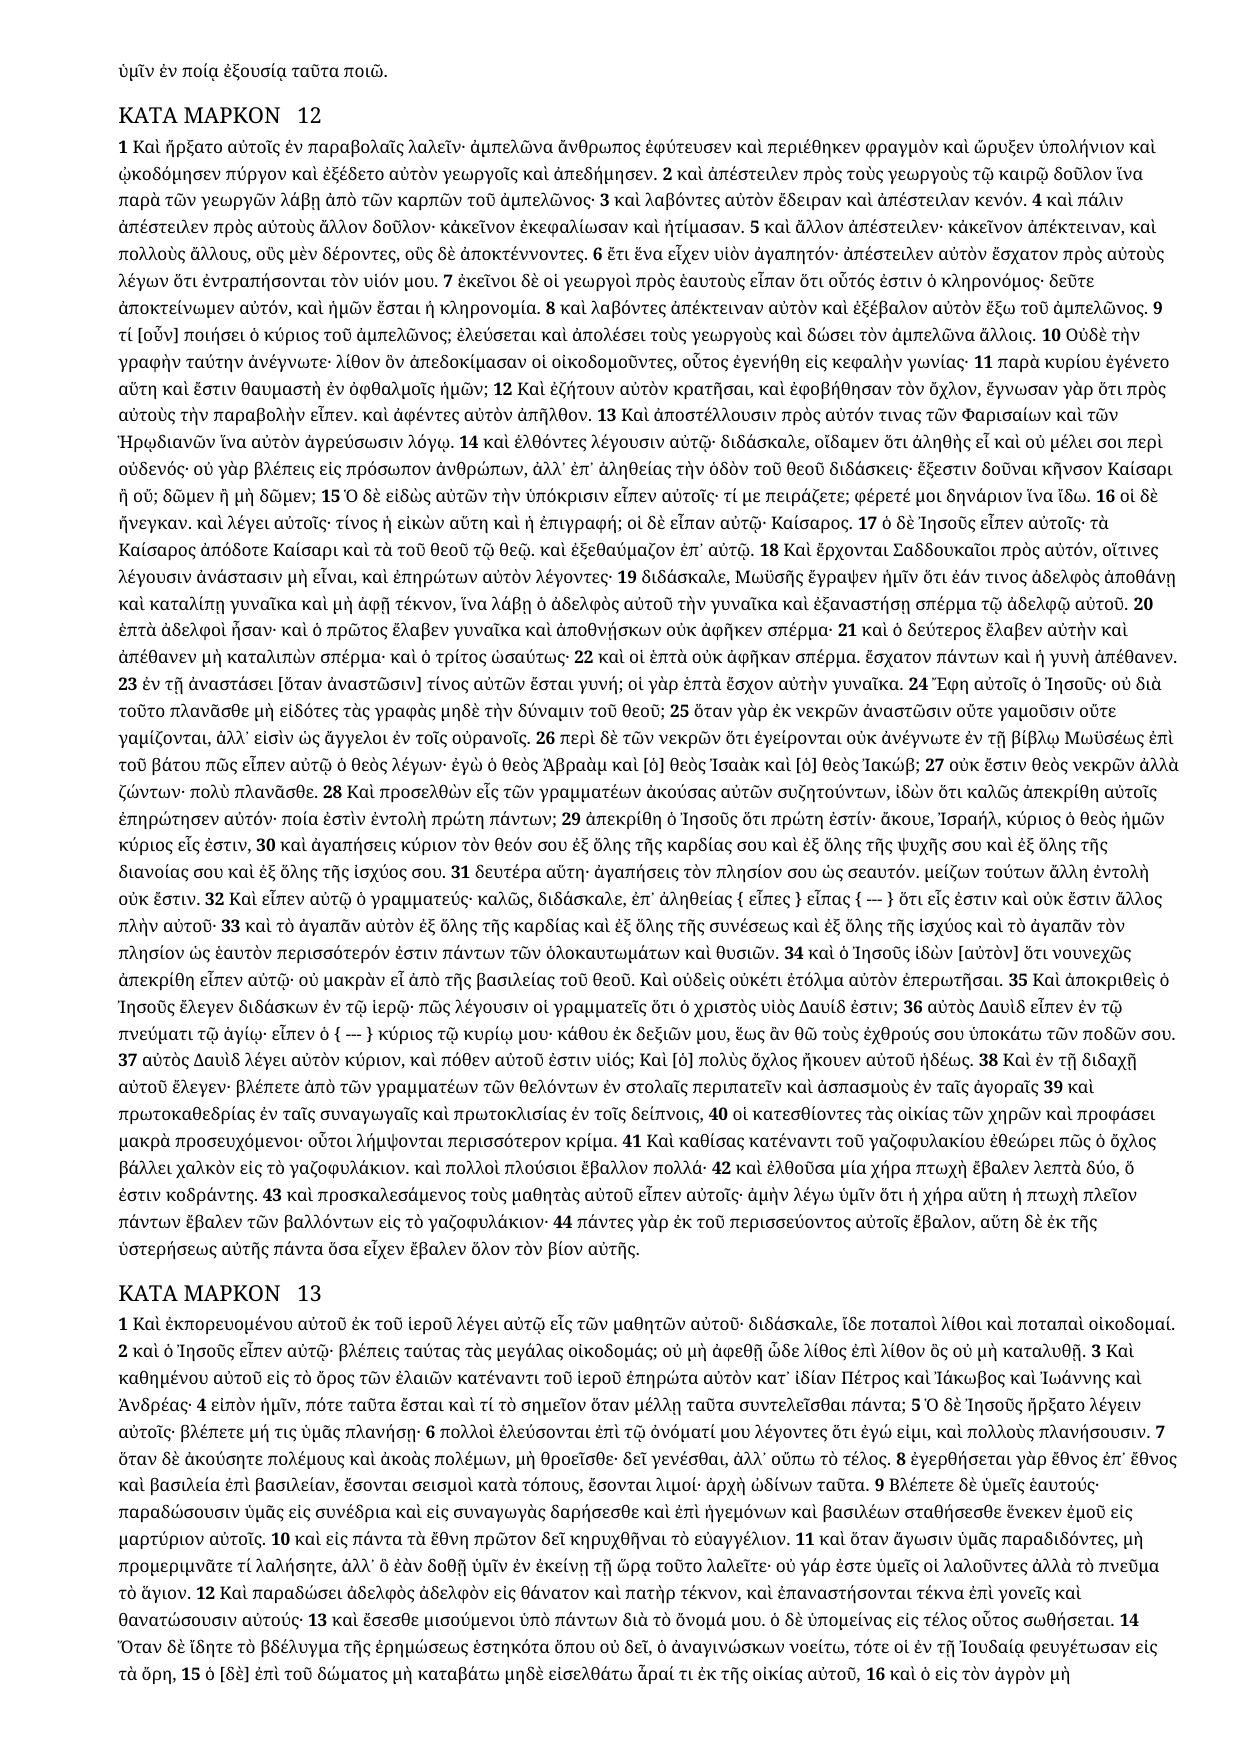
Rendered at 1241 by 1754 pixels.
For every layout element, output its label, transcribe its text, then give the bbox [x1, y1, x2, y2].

text ΚΑΤΑ ΜΑΡΚΟΝ 12 [118, 101, 1181, 130]
text 1 Καὶ ἤρξατο αὐτοῖς ἐν παραβολαῖς λαλεῖν· ἀμπελῶνα ἄνθρωπος ἐφύτευσεν καὶ περιέθηκεν φραγμὸν καὶ ὤρυξεν ὑπολήνιον καὶ ᾠκοδόμησεν πύργον καὶ ἐξέδετο αὐτὸν γεωργοῖς καὶ ἀπεδήμησεν. 2 καὶ ἀπέστειλεν πρὸς τοὺς γεωργοὺς τῷ καιρῷ δοῦλον ἵνα παρὰ τῶν γεωργῶν λάβῃ ἀπὸ τῶν καρπῶν τοῦ ἀμπελῶνος· 3 καὶ λαβόντες αὐτὸν ἔδειραν καὶ ἀπέστειλαν κενόν. 4 καὶ πάλιν ἀπέστειλεν πρὸς αὐτοὺς ἄλλον δοῦλον· κἀκεῖνον ἐκεφαλίωσαν καὶ ἠτίμασαν. 5 καὶ ἄλλον ἀπέστειλεν· κἀκεῖνον ἀπέκτειναν, καὶ πολλοὺς ἄλλους, οὓς μὲν δέροντες, οὓς δὲ ἀποκτέννοντες. 6 ἔτι ἕνα εἶχεν υἱὸν ἀγαπητόν· ἀπέστειλεν αὐτὸν ἔσχατον πρὸς αὐτοὺς λέγων ὅτι ἐντραπήσονται τὸν υἱόν μου. 7 ἐκεῖνοι δὲ οἱ γεωργοὶ πρὸς ἑαυτοὺς εἶπαν ὅτι οὗτός ἐστιν ὁ κληρονόμος· δεῦτε ἀποκτείνωμεν αὐτόν, καὶ ἡμῶν ἔσται ἡ κληρονομία. 8 καὶ λαβόντες ἀπέκτειναν αὐτὸν καὶ ἐξέβαλον αὐτὸν ἔξω τοῦ ἀμπελῶνος. 9 τί [οὖν] ποιήσει ὁ κύριος τοῦ ἀμπελῶνος; ἐλεύσεται καὶ ἀπολέσει τοὺς γεωργοὺς καὶ δώσει τὸν ἀμπελῶνα ἄλλοις. 10 Οὐδὲ τὴν γραφὴν ταύτην ἀνέγνωτε· λίθον ὃν ἀπεδοκίμασαν οἱ οἰκοδομοῦντες, οὗτος ἐγενήθη εἰς κεφαλὴν γωνίας· 11 παρὰ κυρίου ἐγένετο αὕτη καὶ ἔστιν θαυμαστὴ ἐν ὀφθαλμοῖς ἡμῶν; 12 Καὶ ἐζήτουν αὐτὸν κρατῆσαι, καὶ ἐφοβήθησαν τὸν ὄχλον, ἔγνωσαν γὰρ ὅτι πρὸς αὐτοὺς τὴν παραβολὴν εἶπεν. καὶ ἀφέντες αὐτὸν ἀπῆλθον. 13 Καὶ ἀποστέλλουσιν πρὸς αὐτόν τινας τῶν Φαρισαίων καὶ τῶν Ἡρῳδιανῶν ἵνα αὐτὸν ἀγρεύσωσιν λόγῳ. 14 καὶ ἐλθόντες λέγουσιν αὐτῷ· διδάσκαλε, οἴδαμεν ὅτι ἀληθὴς εἶ καὶ οὐ μέλει σοι περὶ οὐδενός· οὐ γὰρ βλέπεις εἰς πρόσωπον ἀνθρώπων, ἀλλ᾽ ἐπ᾽ ἀληθείας τὴν ὁδὸν τοῦ θεοῦ διδάσκεις· ἔξεστιν δοῦναι κῆνσον Καίσαρι ἢ οὔ; δῶμεν ἢ μὴ δῶμεν; 15 Ὁ δὲ εἰδὼς αὐτῶν τὴν ὑπόκρισιν εἶπεν αὐτοῖς· τί με πειράζετε; φέρετέ μοι δηνάριον ἵνα ἴδω. 16 οἱ δὲ ἤνεγκαν. καὶ λέγει αὐτοῖς· τίνος ἡ εἰκὼν αὕτη καὶ ἡ ἐπιγραφή; οἱ δὲ εἶπαν αὐτῷ· Καίσαρος. 17 ὁ δὲ Ἰησοῦς εἶπεν αὐτοῖς· τὰ Καίσαρος ἀπόδοτε Καίσαρι καὶ τὰ τοῦ θεοῦ τῷ θεῷ. καὶ ἐξεθαύμαζον ἐπ᾽ αὐτῷ. 18 Καὶ ἔρχονται Σαδδουκαῖοι πρὸς αὐτόν, οἵτινες λέγουσιν ἀνάστασιν μὴ εἶναι, καὶ ἐπηρώτων αὐτὸν λέγοντες· 19 διδάσκαλε, Μωϋσῆς ἔγραψεν ἡμῖν ὅτι ἐάν τινος ἀδελφὸς ἀποθάνῃ καὶ καταλίπῃ γυναῖκα καὶ μὴ ἀφῇ τέκνον, ἵνα λάβῃ ὁ ἀδελφὸς αὐτοῦ τὴν γυναῖκα καὶ ἐξαναστήσῃ σπέρμα τῷ ἀδελφῷ αὐτοῦ. 20 ἑπτὰ ἀδελφοὶ ἦσαν· καὶ ὁ πρῶτος ἔλαβεν γυναῖκα καὶ ἀποθνῄσκων οὐκ ἀφῆκεν σπέρμα· 21 καὶ ὁ δεύτερος ἔλαβεν αὐτὴν καὶ ἀπέθανεν μὴ καταλιπὼν σπέρμα· καὶ ὁ τρίτος ὡσαύτως· 22 καὶ οἱ ἑπτὰ οὐκ ἀφῆκαν σπέρμα. ἔσχατον πάντων καὶ ἡ γυνὴ ἀπέθανεν. 23 ἐν τῇ ἀναστάσει [ὅταν ἀναστῶσιν] τίνος αὐτῶν ἔσται γυνή; οἱ γὰρ ἑπτὰ ἔσχον αὐτὴν γυναῖκα. 24 Ἔφη αὐτοῖς ὁ Ἰησοῦς· οὐ διὰ τοῦτο πλανᾶσθε μὴ εἰδότες τὰς γραφὰς μηδὲ τὴν δύναμιν τοῦ θεοῦ; 25 ὅταν γὰρ ἐκ νεκρῶν ἀναστῶσιν οὔτε γαμοῦσιν οὔτε γαμίζονται, ἀλλ᾽ εἰσὶν ὡς ἄγγελοι ἐν τοῖς οὐρανοῖς. 26 περὶ δὲ τῶν νεκρῶν ὅτι ἐγείρονται οὐκ ἀνέγνωτε ἐν τῇ βίβλῳ Μωϋσέως ἐπὶ τοῦ βάτου πῶς εἶπεν αὐτῷ ὁ θεὸς λέγων· ἐγὼ ὁ θεὸς Ἀβραὰμ καὶ [ὁ] θεὸς Ἰσαὰκ καὶ [ὁ] θεὸς Ἰακώβ; 27 οὐκ ἔστιν θεὸς νεκρῶν ἀλλὰ ζώντων· πολὺ πλανᾶσθε. 28 Καὶ προσελθὼν εἷς τῶν γραμματέων ἀκούσας αὐτῶν συζητούντων, ἰδὼν ὅτι καλῶς ἀπεκρίθη αὐτοῖς ἐπηρώτησεν αὐτόν· ποία ἐστὶν ἐντολὴ πρώτη πάντων; 29 ἀπεκρίθη ὁ Ἰησοῦς ὅτι πρώτη ἐστίν· ἄκουε, Ἰσραήλ, κύριος ὁ θεὸς ἡμῶν κύριος εἷς ἐστιν, 30 καὶ ἀγαπήσεις κύριον τὸν θεόν σου ἐξ ὅλης τῆς καρδίας σου καὶ ἐξ ὅλης τῆς ψυχῆς σου καὶ ἐξ ὅλης τῆς διανοίας σου καὶ ἐξ ὅλης τῆς ἰσχύος σου. 31 δευτέρα αὕτη· ἀγαπήσεις τὸν πλησίον σου ὡς σεαυτόν. μείζων τούτων ἄλλη ἐντολὴ οὐκ ἔστιν. 32 Καὶ εἶπεν αὐτῷ ὁ γραμματεύς· καλῶς, διδάσκαλε, ἐπ᾽ ἀληθείας { εἶπες } εἶπας { --- } ὅτι εἷς ἐστιν καὶ οὐκ ἔστιν ἄλλος πλὴν αὐτοῦ· 33 καὶ τὸ ἀγαπᾶν αὐτὸν ἐξ ὅλης τῆς καρδίας καὶ ἐξ ὅλης τῆς συνέσεως καὶ ἐξ ὅλης τῆς ἰσχύος καὶ τὸ ἀγαπᾶν τὸν πλησίον ὡς ἑαυτὸν περισσότερόν ἐστιν πάντων τῶν ὁλοκαυτωμάτων καὶ θυσιῶν. 34 καὶ ὁ Ἰησοῦς ἰδὼν [αὐτὸν] ὅτι νουνεχῶς ἀπεκρίθη εἶπεν αὐτῷ· οὐ μακρὰν εἶ ἀπὸ τῆς βασιλείας τοῦ θεοῦ. Καὶ οὐδεὶς οὐκέτι ἐτόλμα αὐτὸν ἐπερωτῆσαι. 35 Καὶ ἀποκριθεὶς ὁ Ἰησοῦς ἔλεγεν διδάσκων ἐν τῷ ἱερῷ· πῶς λέγουσιν οἱ γραμματεῖς ὅτι ὁ χριστὸς υἱὸς Δαυίδ ἐστιν; 36 αὐτὸς Δαυὶδ εἶπεν ἐν τῷ πνεύματι τῷ ἁγίῳ· εἶπεν ὁ { --- } κύριος τῷ κυρίῳ μου· κάθου ἐκ δεξιῶν μου, ἕως ἂν θῶ τοὺς ἐχθρούς σου ὑποκάτω τῶν ποδῶν σου. 37 αὐτὸς Δαυὶδ λέγει αὐτὸν κύριον, καὶ πόθεν αὐτοῦ ἐστιν υἱός; Καὶ [ὁ] πολὺς ὄχλος ἤκουεν αὐτοῦ ἡδέως. 38 Καὶ ἐν τῇ διδαχῇ αὐτοῦ ἔλεγεν· βλέπετε ἀπὸ τῶν γραμματέων τῶν θελόντων ἐν στολαῖς περιπατεῖν καὶ ἀσπασμοὺς ἐν ταῖς ἀγοραῖς 39 καὶ πρωτοκαθεδρίας ἐν ταῖς συναγωγαῖς καὶ πρωτοκλισίας ἐν τοῖς δείπνοις, 40 οἱ κατεσθίοντες τὰς οἰκίας τῶν χηρῶν καὶ προφάσει μακρὰ προσευχόμενοι· οὗτοι λήμψονται περισσότερον κρίμα. 41 Καὶ καθίσας κατέναντι τοῦ γαζοφυλακίου ἐθεώρει πῶς ὁ ὄχλος βάλλει χαλκὸν εἰς τὸ γαζοφυλάκιον. καὶ πολλοὶ πλούσιοι ἔβαλλον πολλά· 42 καὶ ἐλθοῦσα μία χήρα πτωχὴ ἔβαλεν λεπτὰ δύο, ὅ ἐστιν κοδράντης. 43 καὶ προσκαλεσάμενος τοὺς μαθητὰς αὐτοῦ εἶπεν αὐτοῖς· ἀμὴν λέγω ὑμῖν ὅτι ἡ χήρα αὕτη ἡ πτωχὴ πλεῖον πάντων ἔβαλεν τῶν βαλλόντων εἰς τὸ γαζοφυλάκιον· 44 πάντες γὰρ ἐκ τοῦ περισσεύοντος αὐτοῖς ἔβαλον, αὕτη δὲ ἐκ τῆς ὑστερήσεως αὐτῆς πάντα ὅσα εἶχεν ἔβαλεν ὅλον τὸν βίον αὐτῆς. [118, 135, 1181, 1260]
text 1 Καὶ ἐκπορευομένου αὐτοῦ ἐκ τοῦ ἱεροῦ λέγει αὐτῷ εἷς τῶν μαθητῶν αὐτοῦ· διδάσκαλε, ἴδε ποταποὶ λίθοι καὶ ποταπαὶ οἰκοδομαί. 2 καὶ ὁ Ἰησοῦς εἶπεν αὐτῷ· βλέπεις ταύτας τὰς μεγάλας οἰκοδομάς; οὐ μὴ ἀφεθῇ ὧδε λίθος ἐπὶ λίθον ὃς οὐ μὴ καταλυθῇ. 3 Καὶ καθημένου αὐτοῦ εἰς τὸ ὄρος τῶν ἐλαιῶν κατέναντι τοῦ ἱεροῦ ἐπηρώτα αὐτὸν κατ᾽ ἰδίαν Πέτρος καὶ Ἰάκωβος καὶ Ἰωάννης καὶ Ἀνδρέας· 4 εἰπὸν ἡμῖν, πότε ταῦτα ἔσται καὶ τί τὸ σημεῖον ὅταν μέλλῃ ταῦτα συντελεῖσθαι πάντα; 5 Ὁ δὲ Ἰησοῦς ἤρξατο λέγειν αὐτοῖς· βλέπετε μή τις ὑμᾶς πλανήσῃ· 6 πολλοὶ ἐλεύσονται ἐπὶ τῷ ὀνόματί μου λέγοντες ὅτι ἐγώ εἰμι, καὶ πολλοὺς πλανήσουσιν. 7 ὅταν δὲ ἀκούσητε πολέμους καὶ ἀκοὰς πολέμων, μὴ θροεῖσθε· δεῖ γενέσθαι, ἀλλ᾽ οὔπω τὸ τέλος. 8 ἐγερθήσεται γὰρ ἔθνος ἐπ᾽ ἔθνος καὶ βασιλεία ἐπὶ βασιλείαν, ἔσονται σεισμοὶ κατὰ τόπους, ἔσονται λιμοί· ἀρχὴ ὠδίνων ταῦτα. 9 Βλέπετε δὲ ὑμεῖς ἑαυτούς· παραδώσουσιν ὑμᾶς εἰς συνέδρια καὶ εἰς συναγωγὰς δαρήσεσθε καὶ ἐπὶ ἡγεμόνων καὶ βασιλέων σταθήσεσθε ἕνεκεν ἐμοῦ εἰς μαρτύριον αὐτοῖς. 10 καὶ εἰς πάντα τὰ ἔθνη πρῶτον δεῖ κηρυχθῆναι τὸ εὐαγγέλιον. 11 καὶ ὅταν ἄγωσιν ὑμᾶς παραδιδόντες, μὴ προμεριμνᾶτε τί λαλήσητε, ἀλλ᾽ ὃ ἐὰν δοθῇ ὑμῖν ἐν ἐκείνῃ τῇ ὥρᾳ τοῦτο λαλεῖτε· οὐ γάρ ἐστε ὑμεῖς οἱ λαλοῦντες ἀλλὰ τὸ πνεῦμα τὸ ἅγιον. 12 Καὶ παραδώσει ἀδελφὸς ἀδελφὸν εἰς θάνατον καὶ πατὴρ τέκνον, καὶ ἐπαναστήσονται τέκνα ἐπὶ γονεῖς καὶ θανατώσουσιν αὐτούς· 13 καὶ ἔσεσθε μισούμενοι ὑπὸ πάντων διὰ τὸ ὄνομά μου. ὁ δὲ ὑπομείνας εἰς τέλος οὗτος σωθήσεται. 14 Ὅταν δὲ ἴδητε τὸ βδέλυγμα τῆς ἐρημώσεως ἑστηκότα ὅπου οὐ δεῖ, ὁ ἀναγινώσκων νοείτω, τότε οἱ ἐν τῇ Ἰουδαίᾳ φευγέτωσαν εἰς τὰ ὄρη, 15 ὁ [δὲ] ἐπὶ τοῦ δώματος μὴ καταβάτω μηδὲ εἰσελθάτω ἆραί τι ἐκ τῆς οἰκίας αὐτοῦ, 16 καὶ ὁ εἰς τὸν ἀγρὸν μὴ [118, 1312, 1181, 1685]
text ΚΑΤΑ ΜΑΡΚΟΝ 13 [118, 1278, 1181, 1308]
text ὑμῖν ἐν ποίᾳ ἐξουσίᾳ ταῦτα ποιῶ. [118, 59, 1181, 82]
